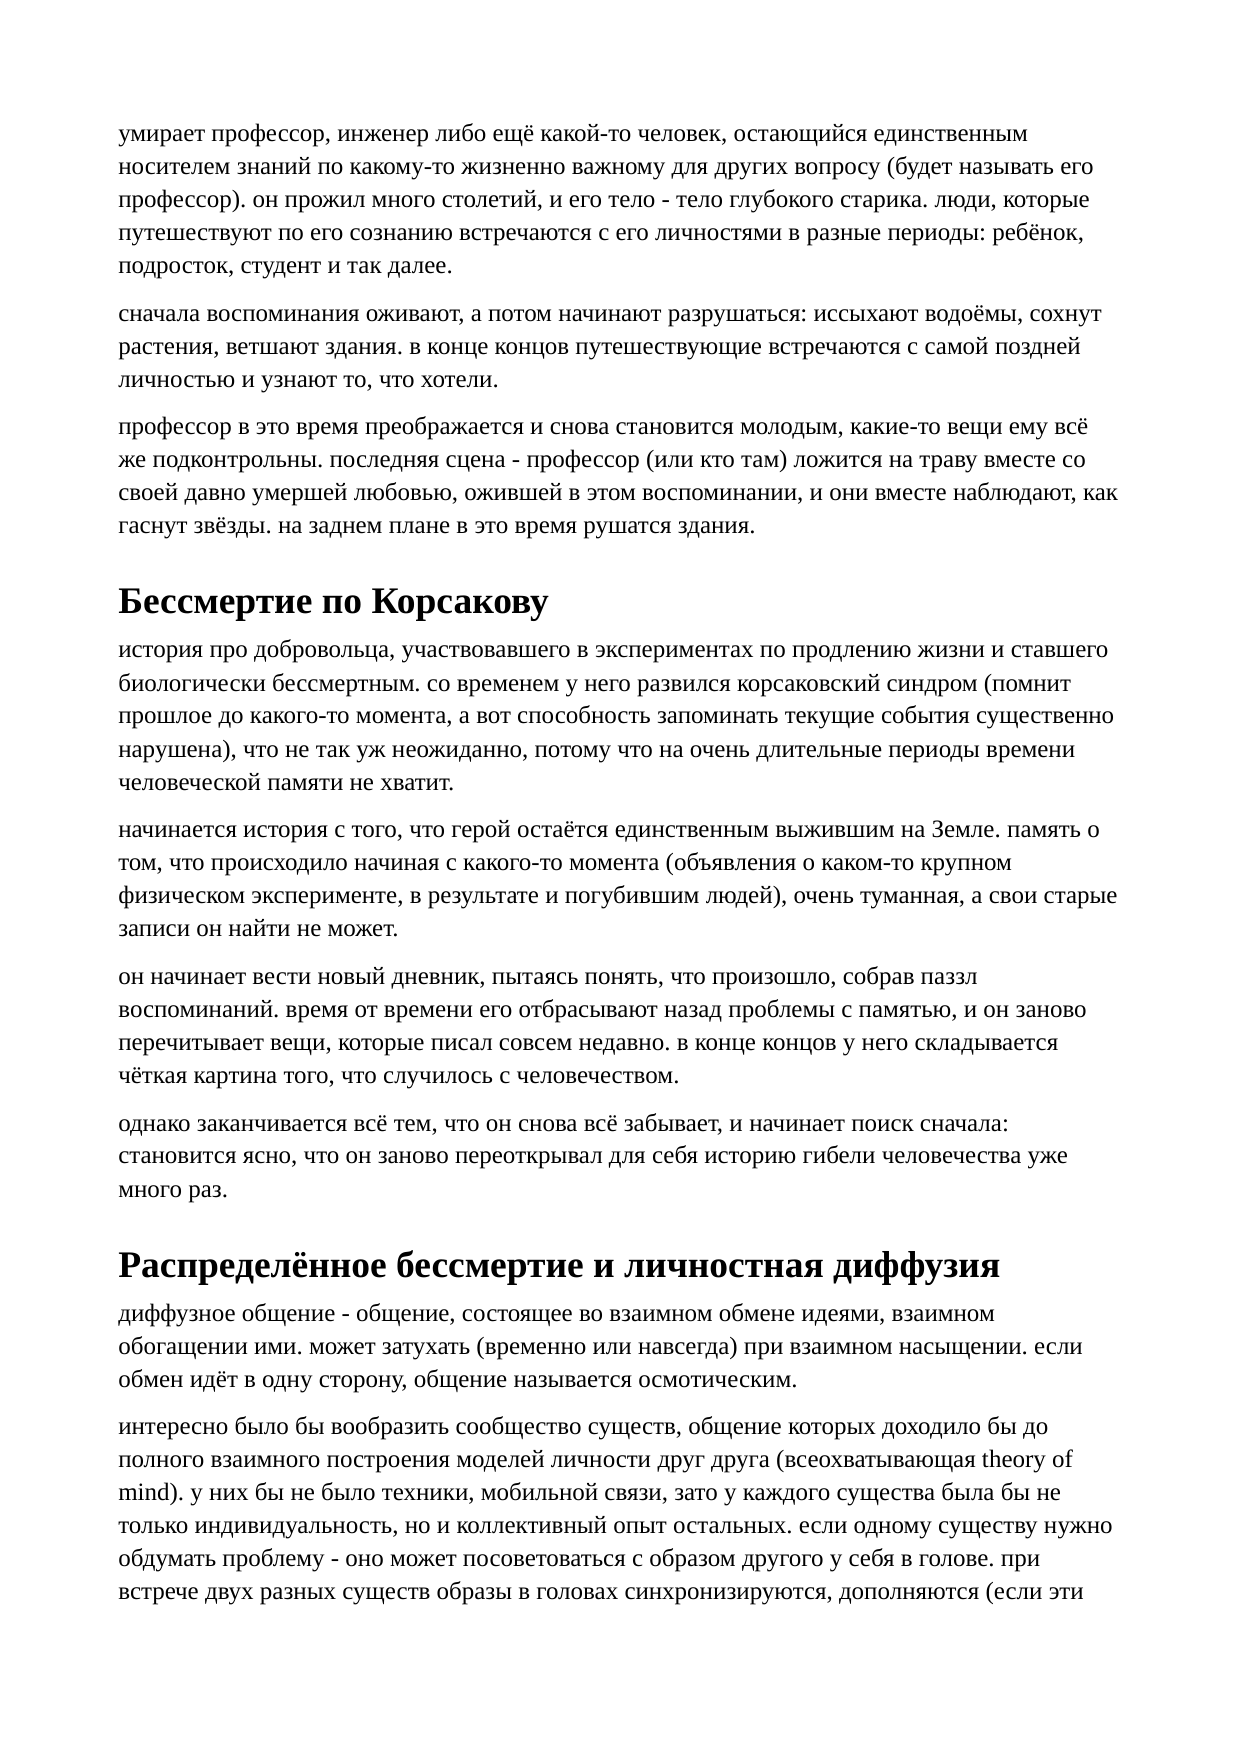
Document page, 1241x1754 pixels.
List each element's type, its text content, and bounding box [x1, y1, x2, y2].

text сначала воспоминания оживают, а потом начинают разрушаться: иссыхают водоёмы, сохнут растения, ветшают здания. в конце концов путешествующие встречаются с самой поздней личностью и узнают то, что хотели. [118, 298, 1122, 393]
text профессор в это время преображается и снова становится молодым, какие-то вещи ему всё же подконтрольны. последняя сцена - профессор (или кто там) ложится на траву вместе со своей давно умершей любовью, ожившей в этом воспоминании, и они вместе наблюдают, как гаснут звёзды. на заднем плане в это время рушатся здания. [118, 411, 1122, 539]
text начинается история с того, что герой остаётся единственным выжившим на Земле. память о том, что происходило начиная с какого-то момента (объявления о каком-то крупном физическом эксперименте, в результате и погубившим людей), очень туманная, а свои старые записи он найти не может. [118, 814, 1122, 942]
text однако заканчивается всё тем, что он снова всё забывает, и начинает поиск сначала: становится ясно, что он заново переоткрывал для себя историю гибели человечества уже много раз. [118, 1108, 1122, 1202]
text интересно было бы вообразить сообщество существ, общение которых доходило бы до полного взаимного построения моделей личности друг друга (всеохватывающая theory of mind). у них бы не было техники, мобильной связи, зато у каждого существа была бы не только индивидуальность, но и коллективный опыт остальных. если одному существу нужно обдумать проблему - оно может посоветоваться с образом другого у себя в голове. при встрече двух разных существ образы в головах синхронизируются, дополняются (если эти [118, 1411, 1122, 1605]
subtitle Бессмертие по Корсакову [118, 579, 1122, 622]
text история про добровольца, участвовавшего в экспериментах по продлению жизни и ставшего биологически бессмертным. со временем у него развился корсаковский синдром (помнит прошлое до какого-то момента, а вот способность запоминать текущие события существенно нарушена), что не так уж неожиданно, потому что на очень длительные периоды времени человеческой памяти не хватит. [118, 634, 1122, 795]
text умирает профессор, инженер либо ещё какой-то человек, остающийся единственным носителем знаний по какому-то жизненно важному для других вопросу (будет называть его профессор). он прожил много столетий, и его тело - тело глубокого старика. люди, которые путешествуют по его сознанию встречаются с его личностями в разные периоды: ребёнок, подросток, студент и так далее. [118, 118, 1122, 279]
subtitle Распределённое бессмертие и личностная диффузия [118, 1242, 1122, 1285]
text он начинает вести новый дневник, пытаясь понять, что произошло, собрав паззл воспоминаний. время от времени его отбрасывают назад проблемы с памятью, и он заново перечитывает вещи, которые писал совсем недавно. в конце концов у него складывается чёткая картина того, что случилось с человечеством. [118, 961, 1122, 1089]
text диффузное общение - общение, состоящее во взаимном обмене идеями, взаимном обогащении ими. может затухать (временно или навсегда) при взаимном насыщении. если обмен идёт в одну сторону, общение называется осмотическим. [118, 1298, 1122, 1392]
